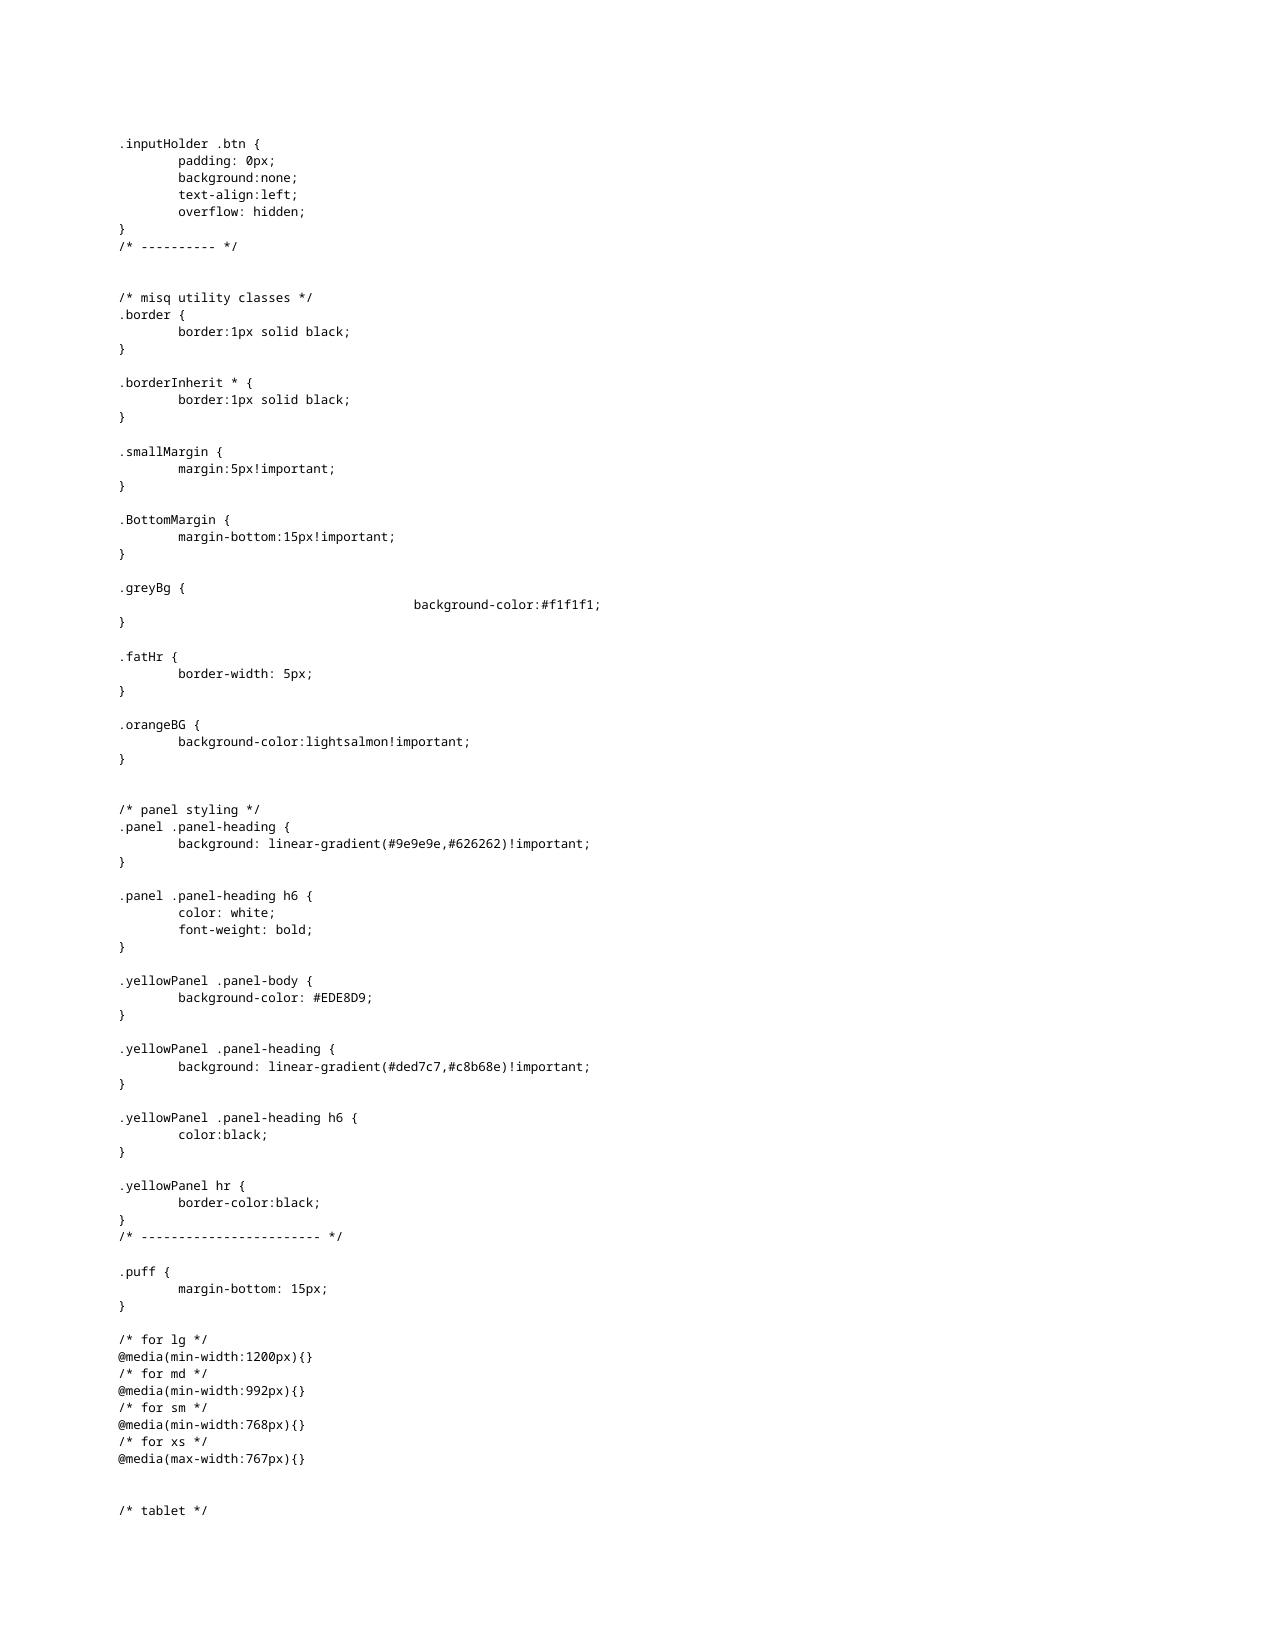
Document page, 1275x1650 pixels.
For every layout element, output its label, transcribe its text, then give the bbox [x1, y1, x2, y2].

text } [118, 938, 1157, 955]
text .yellowPanel .panel-heading h6 { [118, 1109, 1157, 1126]
text font-weight: bold; [118, 921, 1157, 938]
text border-color:black; [118, 1194, 1157, 1211]
text text-align:left; [118, 186, 1157, 203]
text .panel .panel-heading { [118, 818, 1157, 836]
text .yellowPanel hr { [118, 1177, 1157, 1194]
text .greyBg { [118, 579, 1157, 596]
text .border { [118, 306, 1157, 323]
text } [118, 545, 1157, 562]
text .borderInherit * { [118, 374, 1157, 391]
text margin-bottom: 15px; [118, 1280, 1157, 1297]
text .panel .panel-heading h6 { [118, 887, 1157, 904]
text /* ---------- */ [118, 238, 1157, 255]
text @media(min-width:992px){} [118, 1382, 1157, 1399]
text } [118, 477, 1157, 494]
text margin-bottom:15px!important; [118, 528, 1157, 545]
text .inputHolder .btn { [118, 135, 1157, 152]
text } [118, 750, 1157, 767]
text margin:5px!important; [118, 460, 1157, 477]
text @media(min-width:1200px){} [118, 1348, 1157, 1365]
text } [118, 340, 1157, 357]
text border:1px solid black; [118, 391, 1157, 408]
text .puff { [118, 1263, 1157, 1280]
text } [118, 1211, 1157, 1228]
text background-color: #EDE8D9; [118, 989, 1157, 1006]
text } [118, 1006, 1157, 1023]
text } [118, 408, 1157, 426]
text border:1px solid black; [118, 323, 1157, 340]
text @media(min-width:768px){} [118, 1416, 1157, 1433]
text color:black; [118, 1126, 1157, 1143]
text } [118, 682, 1157, 699]
text overflow: hidden; [118, 203, 1157, 221]
text .orangeBG { [118, 716, 1157, 733]
text .yellowPanel .panel-body { [118, 972, 1157, 989]
text } [118, 1075, 1157, 1092]
text .fatHr { [118, 648, 1157, 665]
text /* for xs */ [118, 1433, 1157, 1451]
text } [118, 1297, 1157, 1314]
text } [118, 853, 1157, 870]
text /* tablet */ [118, 1502, 1157, 1519]
text background:none; [118, 169, 1157, 186]
text /* for sm */ [118, 1399, 1157, 1416]
text background-color:#f1f1f1; [118, 596, 1157, 613]
text } [118, 221, 1157, 238]
text background: linear-gradient(#ded7c7,#c8b68e)!important; [118, 1058, 1157, 1075]
text /* ------------------------ */ [118, 1228, 1157, 1246]
text } [118, 1143, 1157, 1160]
text border-width: 5px; [118, 665, 1157, 682]
text /* for lg */ [118, 1331, 1157, 1348]
text @media(max-width:767px){} [118, 1451, 1157, 1468]
text .yellowPanel .panel-heading { [118, 1041, 1157, 1058]
text /* misq utility classes */ [118, 289, 1157, 306]
text padding: 0px; [118, 152, 1157, 169]
text background: linear-gradient(#9e9e9e,#626262)!important; [118, 836, 1157, 853]
text /* for md */ [118, 1365, 1157, 1382]
text /* panel styling */ [118, 801, 1157, 818]
text .smallMargin { [118, 443, 1157, 460]
text } [118, 613, 1157, 631]
text .BottomMargin { [118, 511, 1157, 528]
text background-color:lightsalmon!important; [118, 733, 1157, 750]
text color: white; [118, 904, 1157, 921]
